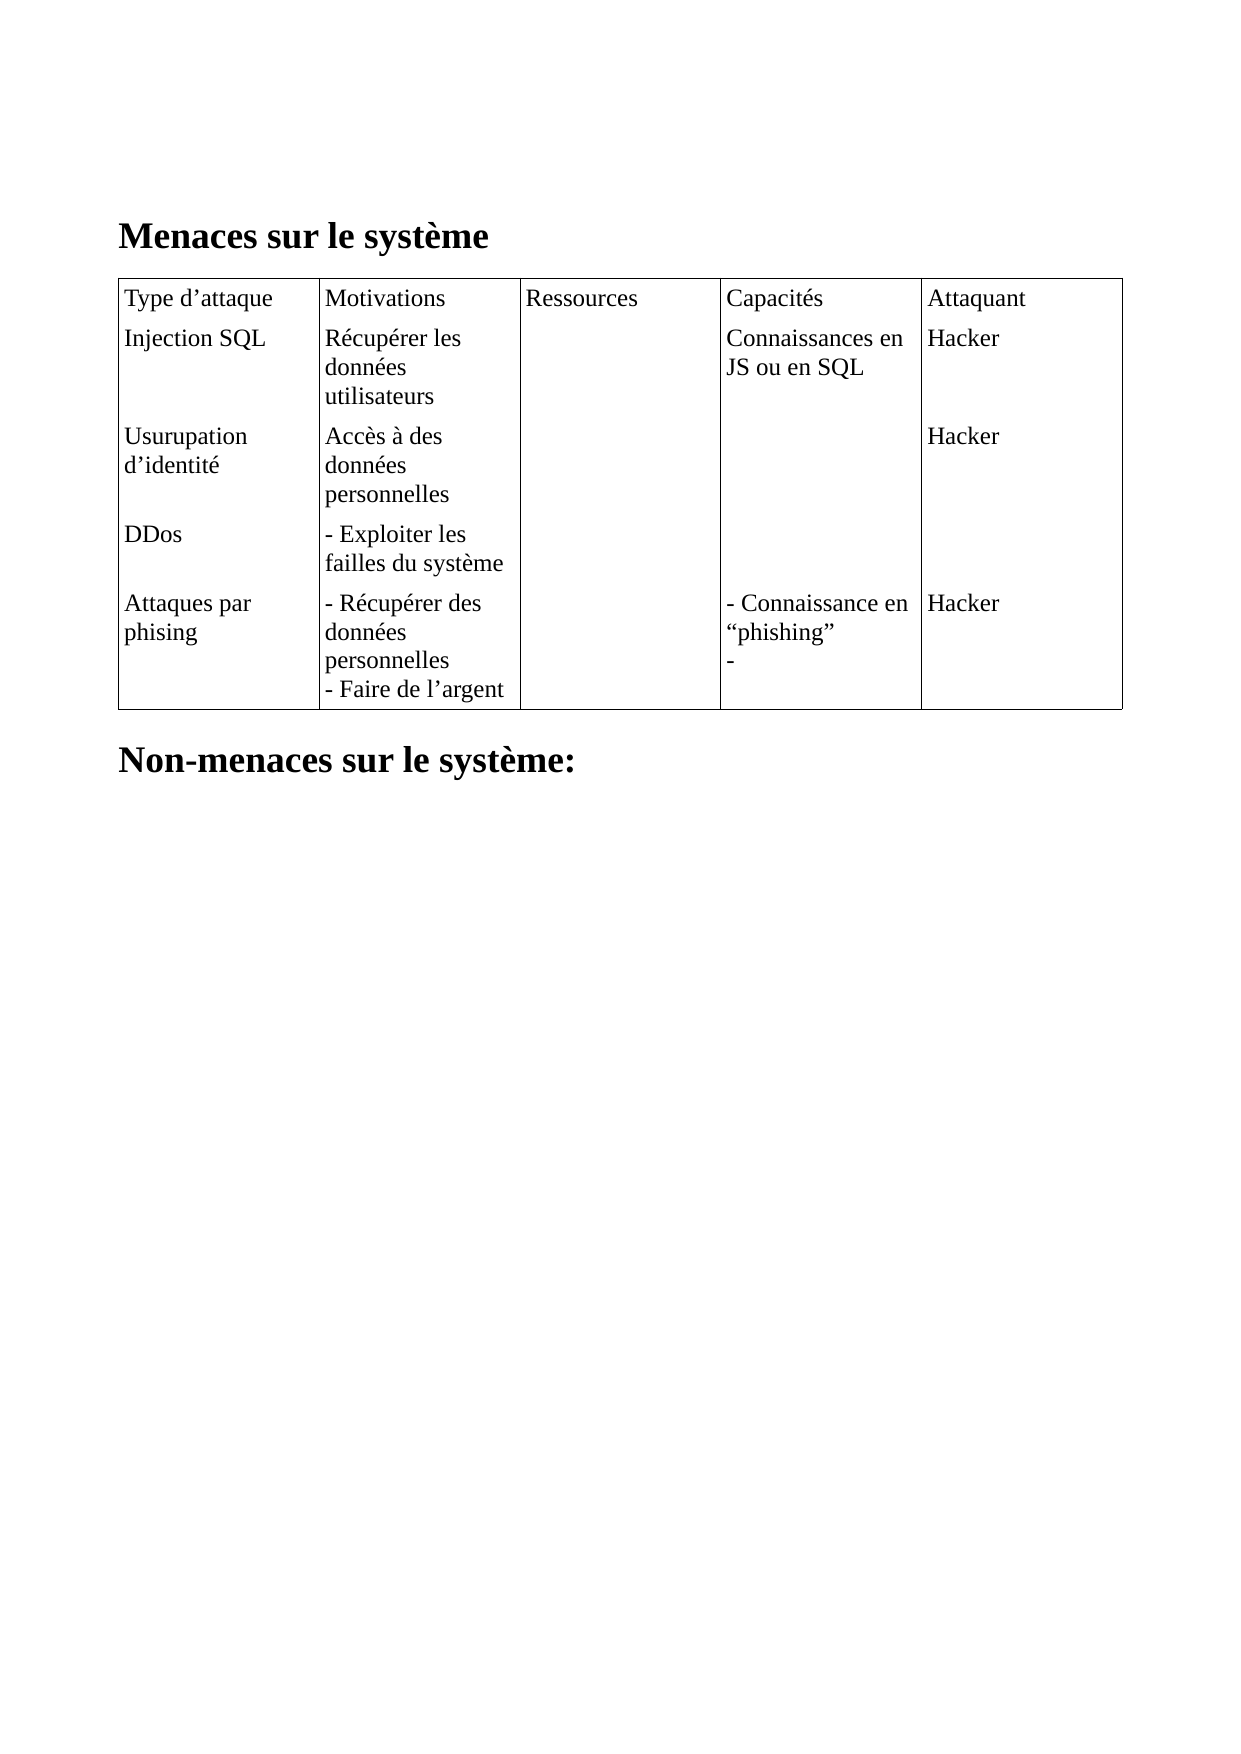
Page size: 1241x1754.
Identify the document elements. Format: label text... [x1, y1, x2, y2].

table_cell Injection SQL [119, 318, 319, 416]
table_header Capacités [721, 279, 921, 318]
table_cell Usurupation d’identité [119, 416, 319, 513]
table_header Type d’attaque [119, 279, 319, 318]
table_cell [521, 318, 720, 416]
table_header Motivations [320, 279, 520, 318]
table_cell [721, 416, 921, 513]
text Menaces sur le système [118, 213, 1122, 256]
table_cell [521, 416, 720, 513]
text Non-menaces sur le système: [118, 710, 1122, 781]
table_cell [922, 513, 1122, 582]
table_cell Attaques par phising [119, 582, 319, 709]
table_cell Hacker [922, 416, 1122, 513]
table_cell - Récupérer des données personnelles - Faire de l’argent [320, 582, 520, 709]
table_header Ressources [521, 279, 720, 318]
table_cell - Exploiter les failles du système [320, 513, 520, 582]
table_cell DDos [119, 513, 319, 582]
table_cell - Connaissance en “phishing” - [721, 582, 921, 709]
table_cell Hacker [922, 582, 1122, 709]
table_cell Accès à des données personnelles [320, 416, 520, 513]
table_cell Hacker [922, 318, 1122, 416]
table_header Attaquant [922, 279, 1122, 318]
table_cell [521, 582, 720, 709]
table_cell [521, 513, 720, 582]
table_cell Connaissances en JS ou en SQL [721, 318, 921, 416]
table_cell Récupérer les données utilisateurs [320, 318, 520, 416]
table_cell [721, 513, 921, 582]
